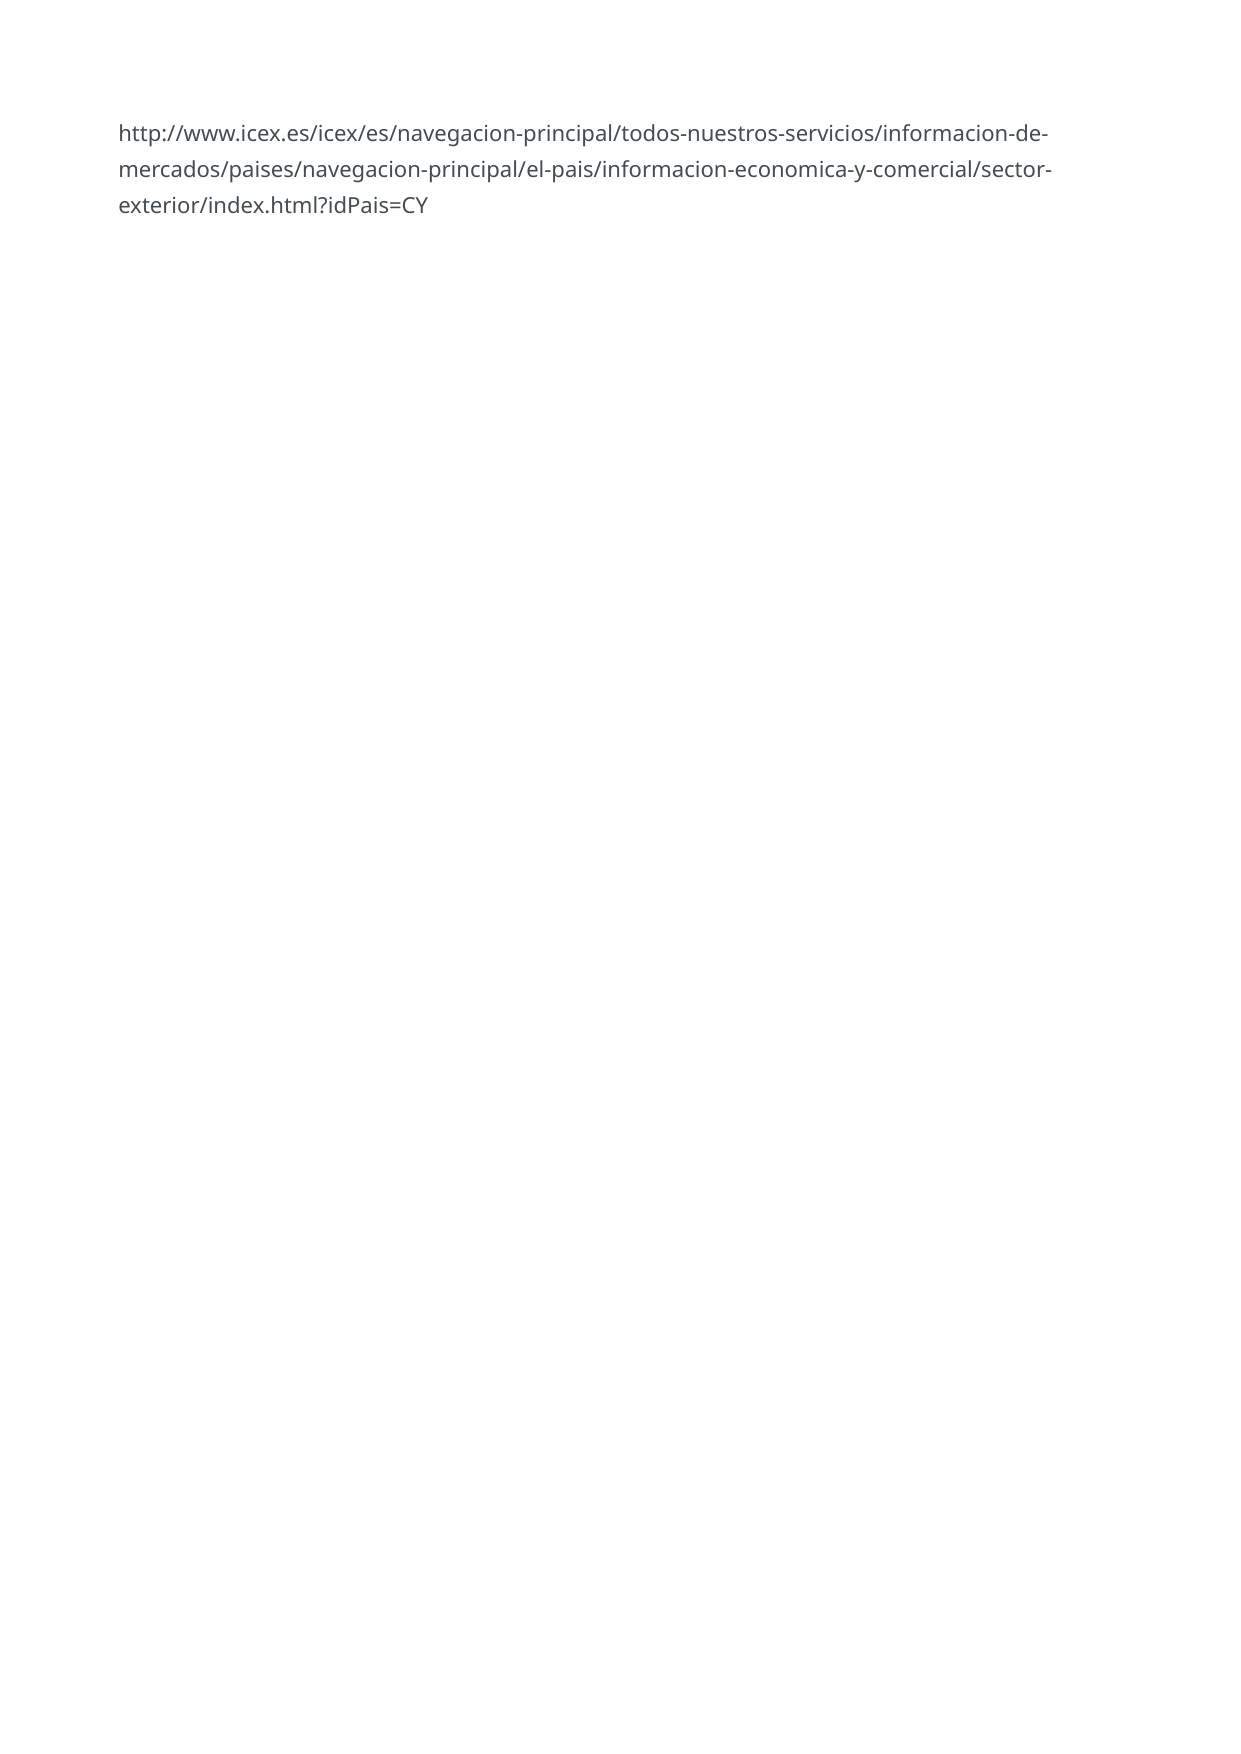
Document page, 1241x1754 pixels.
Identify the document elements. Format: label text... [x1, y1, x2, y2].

text http://www.icex.es/icex/es/navegacion-principal/todos-nuestros-servicios/informacion-de-mercados/paises/navegacion-principal/el-pais/informacion-economica-y-comercial/sector-exterior/index.html?idPais=CY [118, 118, 1122, 220]
